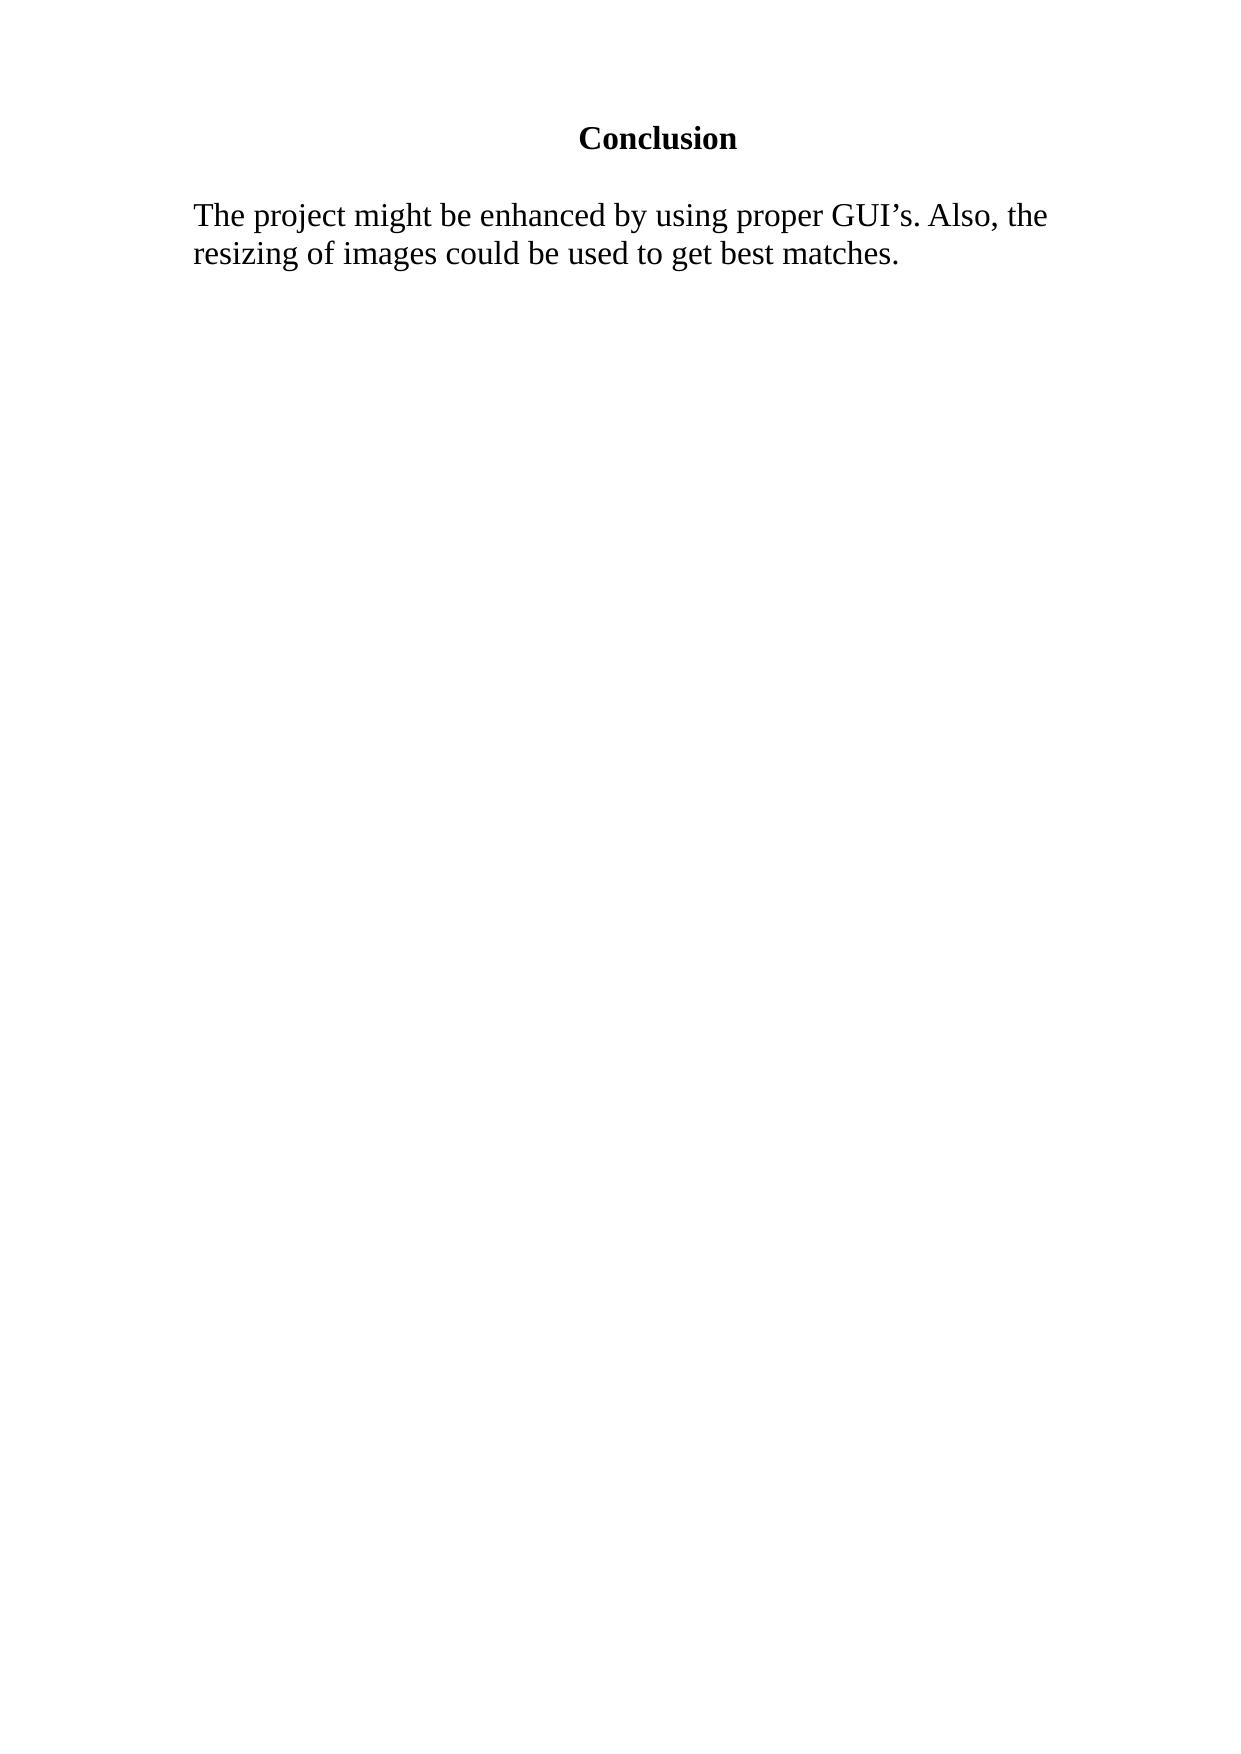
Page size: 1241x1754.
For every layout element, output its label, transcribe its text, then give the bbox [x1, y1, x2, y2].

list Conclusion [193, 118, 1122, 156]
list The project might be enhanced by using proper GUI’s. Also, the resizing of images could be used to get best matches. [193, 195, 1122, 271]
